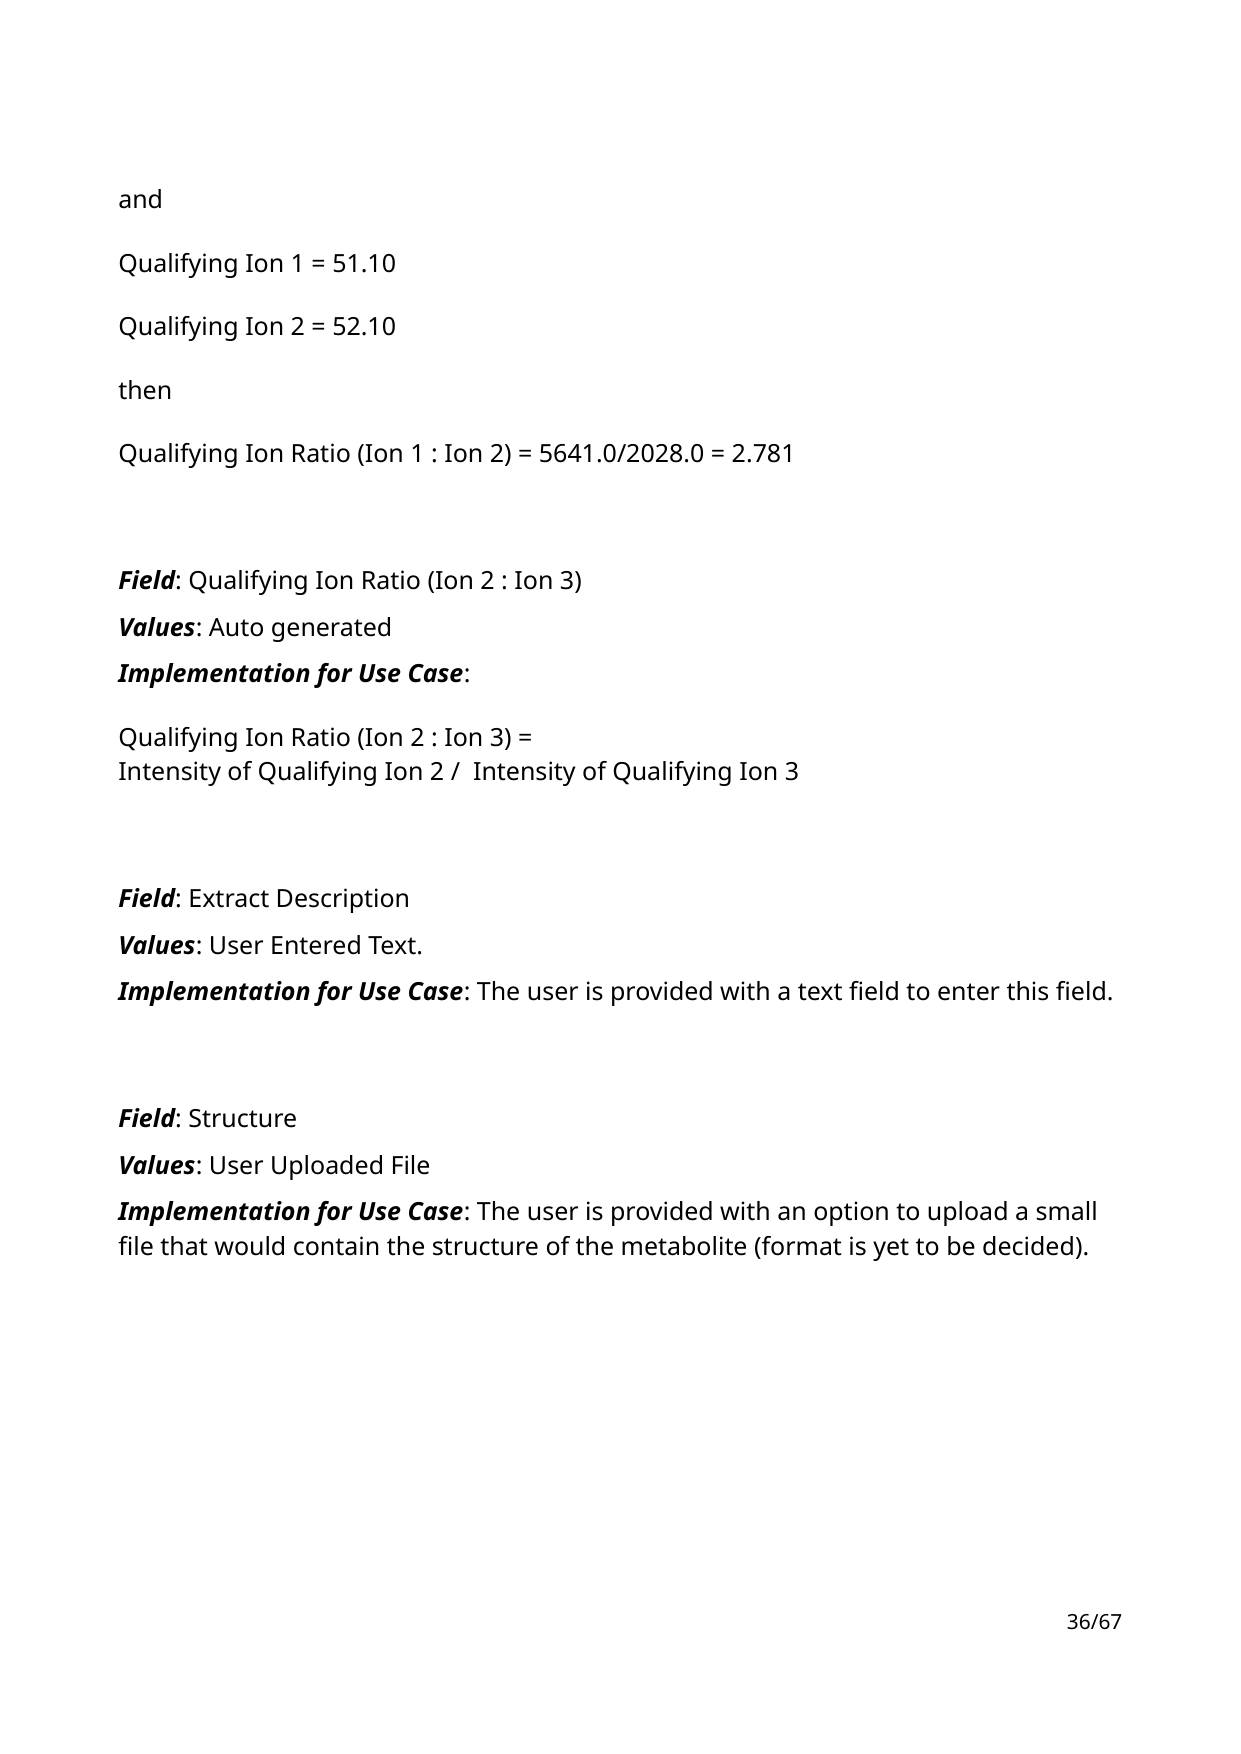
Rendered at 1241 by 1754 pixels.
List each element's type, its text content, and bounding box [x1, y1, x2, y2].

text Implementation for Use Case: [118, 656, 1122, 690]
text Implementation for Use Case: The user is provided with an option to upload a small file that would contain the structure of the metabolite (format is yet to be decided). [118, 1194, 1122, 1262]
text then [118, 372, 1122, 406]
text and [118, 182, 1122, 216]
text Values: User Entered Text. [118, 927, 1122, 961]
text Qualifying Ion Ratio (Ion 1 : Ion 2) = 5641.0/2028.0 = 2.781 [118, 436, 1122, 470]
text Qualifying Ion Ratio (Ion 2 : Ion 3) = [118, 719, 1122, 754]
text Qualifying Ion 2 = 52.10 [118, 309, 1122, 343]
text Field: Structure [118, 1101, 1122, 1135]
text Values: User Uploaded File [118, 1147, 1122, 1182]
text Implementation for Use Case: The user is provided with a text field to enter this field. [118, 974, 1122, 1008]
text Intensity of Qualifying Ion 2 / Intensity of Qualifying Ion 3 [118, 754, 1122, 788]
text Values: Auto generated [118, 609, 1122, 643]
text Field: Extract Description [118, 881, 1122, 915]
text Field: Qualifying Ion Ratio (Ion 2 : Ion 3) [118, 563, 1122, 597]
text Qualifying Ion 1 = 51.10 [118, 245, 1122, 279]
